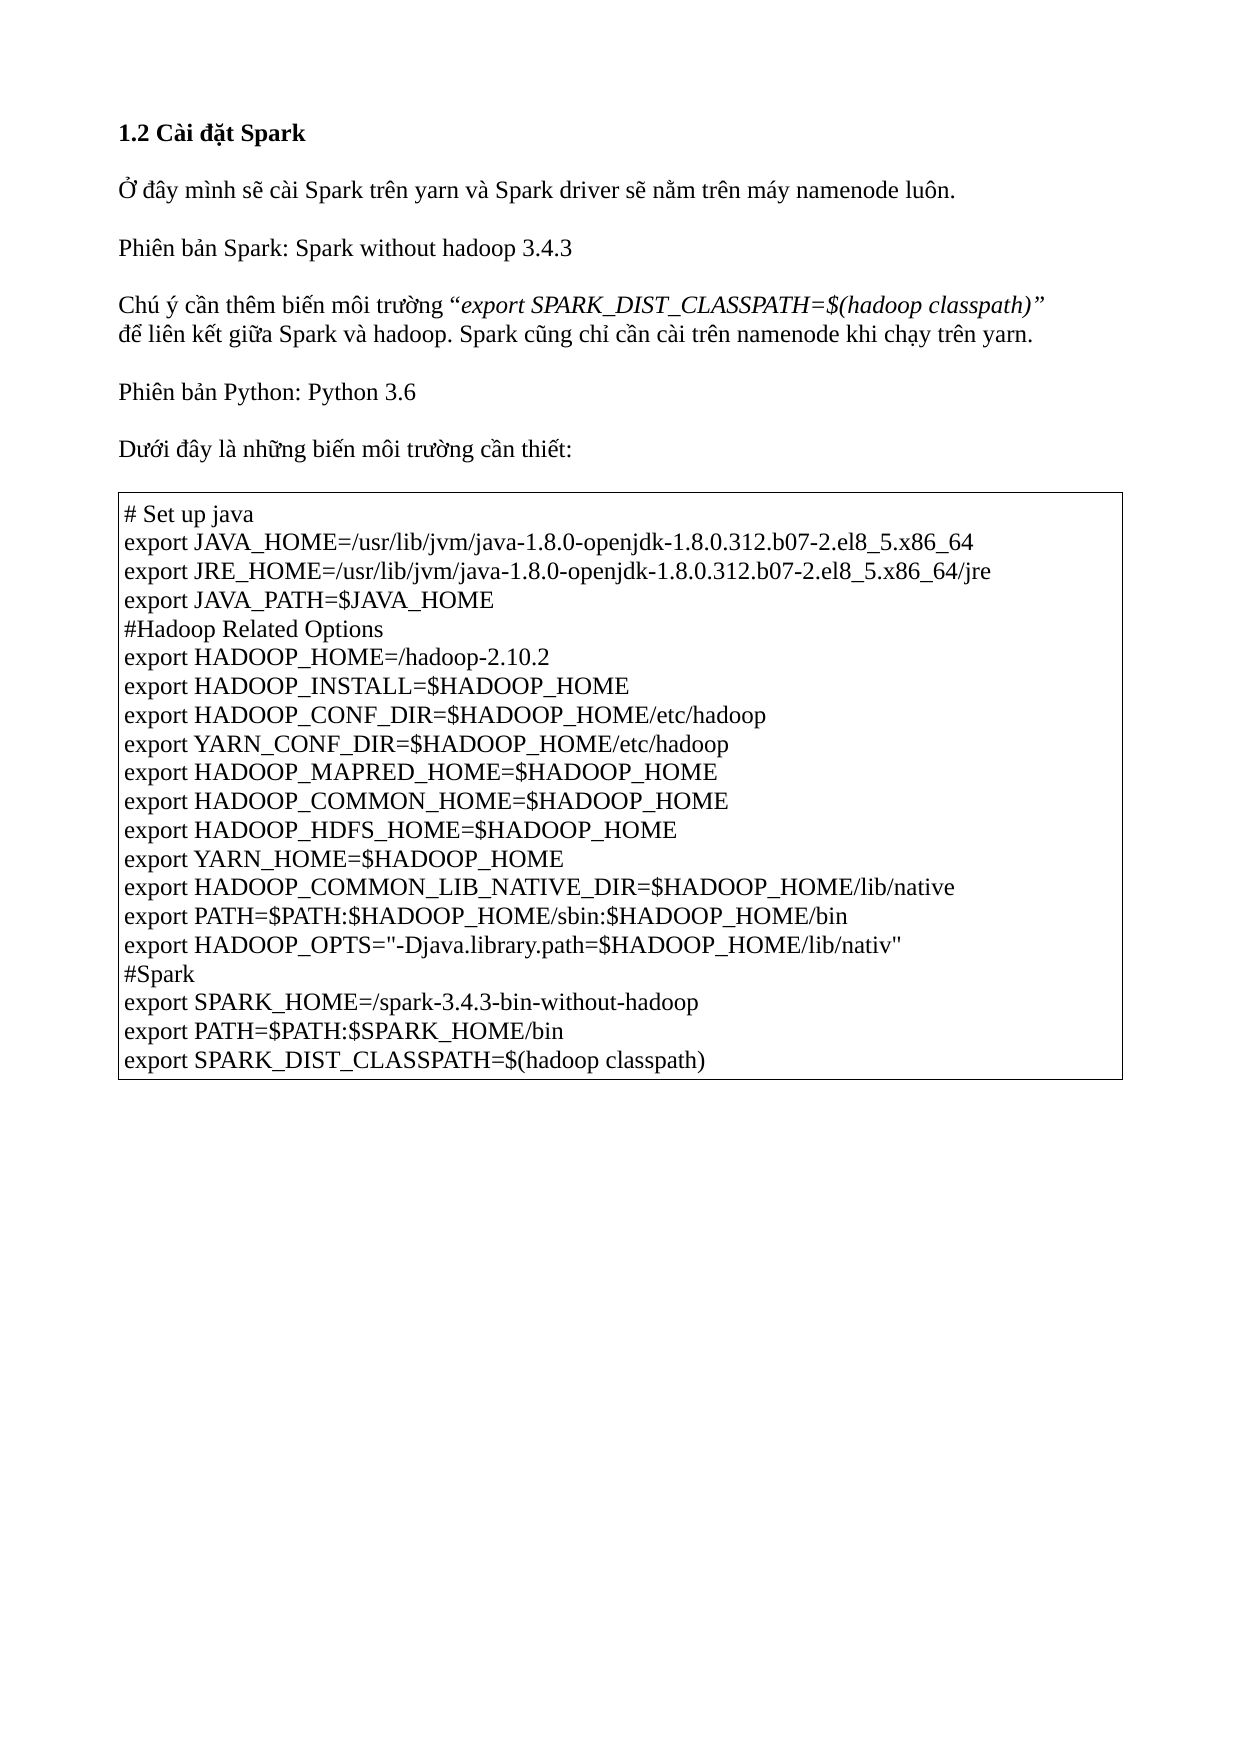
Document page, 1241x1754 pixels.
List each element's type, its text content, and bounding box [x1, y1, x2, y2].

text Phiên bản Python: Python 3.6 [118, 377, 1122, 406]
text Phiên bản Spark: Spark without hadoop 3.4.3 [118, 233, 1122, 262]
table_header # Set up java export JAVA_HOME=/usr/lib/jvm/java-1.8.0-openjdk-1.8.0.312.b07-2.el8_5.x86_64 export JRE_HOME=/usr/lib/jvm/java-1.8.0-openjdk-1.8.0.312.b07-2.el8_5.x86_64/jre export JAVA_PATH=$JAVA_HOME #Hadoop Related Options export HADOOP_HOME=/hadoop-2.10.2 export HADOOP_INSTALL=$HADOOP_HOME export HADOOP_CONF_DIR=$HADOOP_HOME/etc/hadoop export YARN_CONF_DIR=$HADOOP_HOME/etc/hadoop export HADOOP_MAPRED_HOME=$HADOOP_HOME export HADOOP_COMMON_HOME=$HADOOP_HOME export HADOOP_HDFS_HOME=$HADOOP_HOME export YARN_HOME=$HADOOP_HOME export HADOOP_COMMON_LIB_NATIVE_DIR=$HADOOP_HOME/lib/native export PATH=$PATH:$HADOOP_HOME/sbin:$HADOOP_HOME/bin export HADOOP_OPTS="-Djava.library.path=$HADOOP_HOME/lib/nativ" #Spark export SPARK_HOME=/spark-3.4.3-bin-without-hadoop export PATH=$PATH:$SPARK_HOME/bin export SPARK_DIST_CLASSPATH=$(hadoop classpath) [119, 493, 1122, 1079]
text Ở đây mình sẽ cài Spark trên yarn và Spark driver sẽ nằm trên máy namenode luôn. [118, 176, 1122, 204]
text Chú ý cần thêm biến môi trường “export SPARK_DIST_CLASSPATH=$(hadoop classpath)” [118, 291, 1122, 319]
text 1.2 Cài đặt Spark [118, 118, 1122, 147]
text để liên kết giữa Spark và hadoop. Spark cũng chỉ cần cài trên namenode khi chạy trên yarn. [118, 319, 1122, 348]
text Dưới đây là những biến môi trường cần thiết: [118, 434, 1122, 463]
